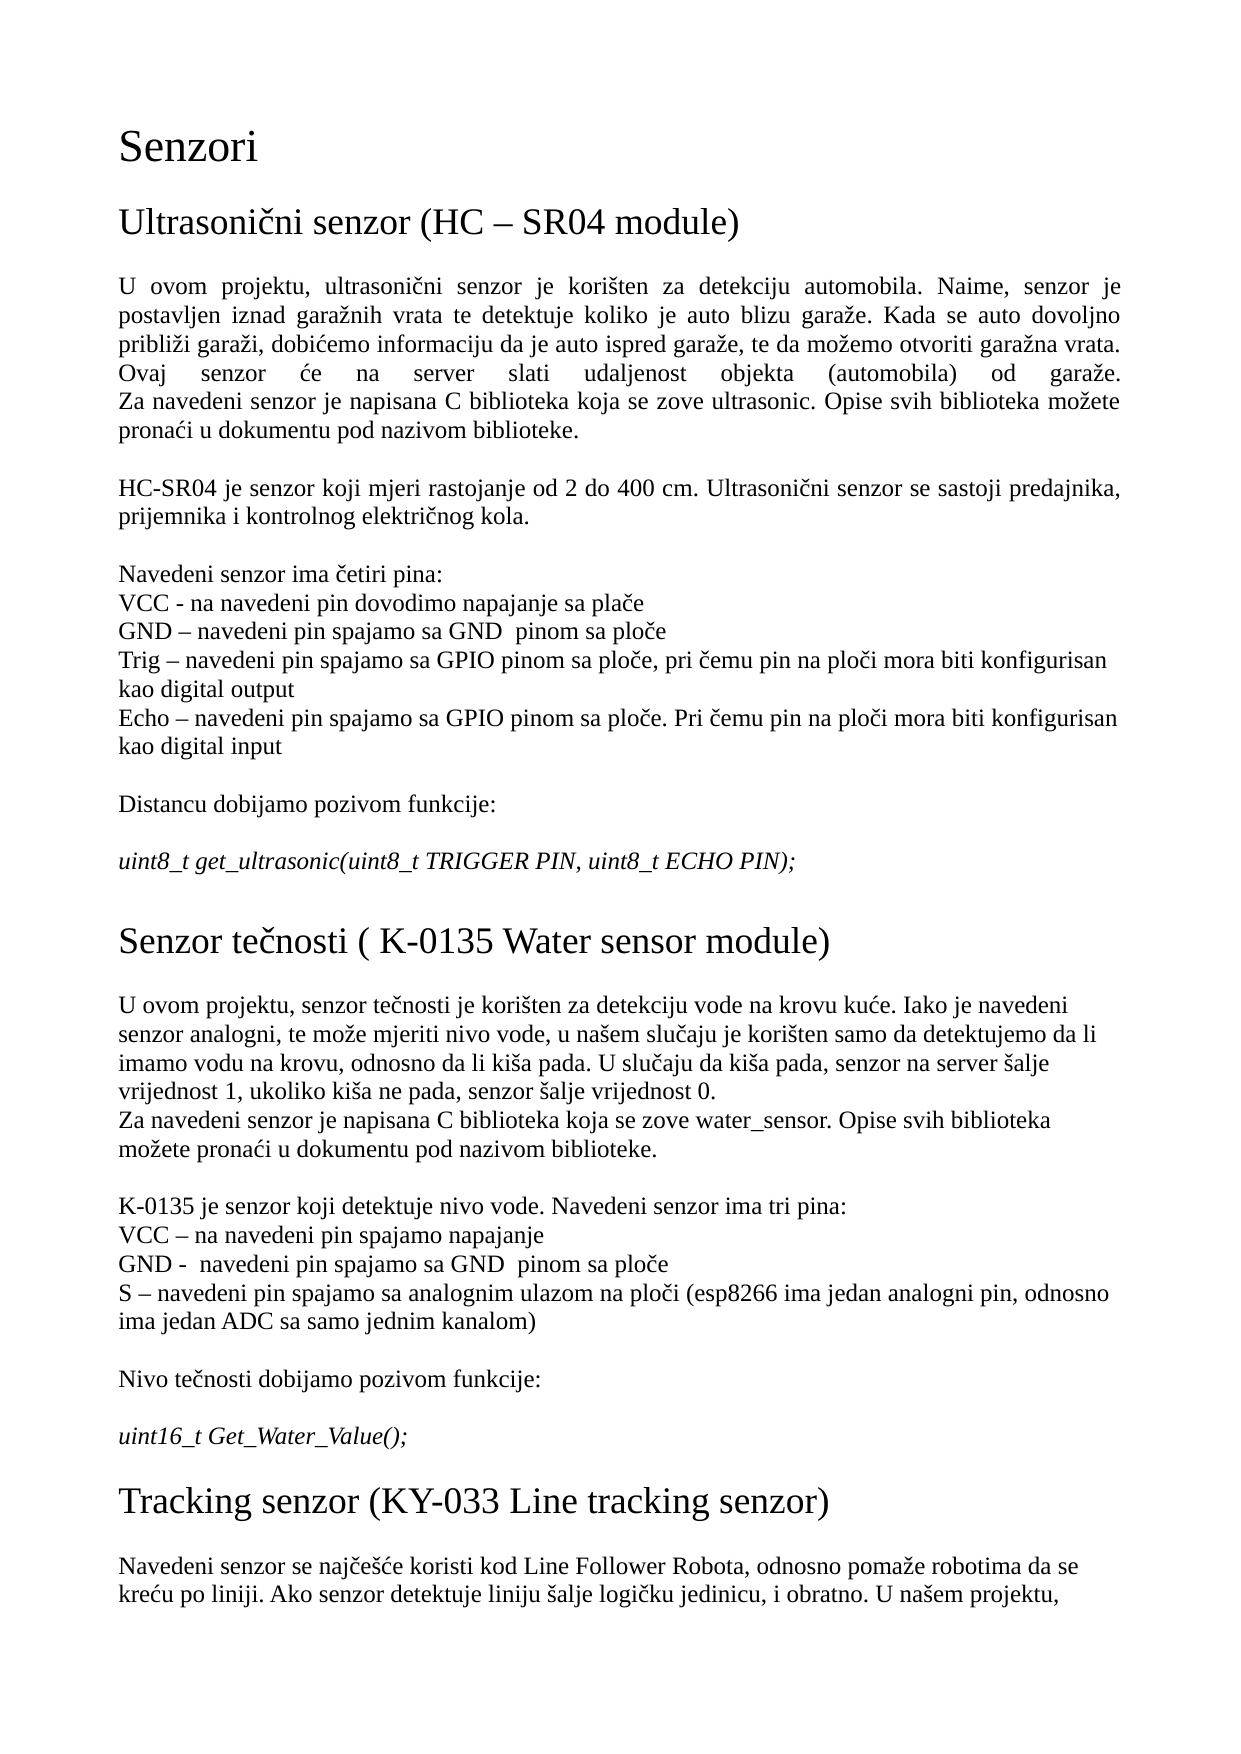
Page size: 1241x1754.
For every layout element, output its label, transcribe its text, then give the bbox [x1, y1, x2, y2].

text HC-SR04 je senzor koji mjeri rastojanje od 2 do 400 cm. Ultrasonični senzor se sastoji predajnika, prijemnika i kontrolnog električnog kola. [118, 473, 1122, 530]
text Za navedeni senzor je napisana C biblioteka koja se zove water_sensor. Opise svih biblioteka možete pronaći u dokumentu pod nazivom biblioteke. [118, 1105, 1122, 1163]
text GND - navedeni pin spajamo sa GND pinom sa ploče [118, 1249, 1122, 1278]
text K-0135 je senzor koji detektuje nivo vode. Navedeni senzor ima tri pina: [118, 1191, 1122, 1220]
text uint16_t Get_Water_Value(); [118, 1421, 1122, 1450]
text S – navedeni pin spajamo sa analognim ulazom na ploči (esp8266 ima jedan analogni pin, odnosno ima jedan ADC sa samo jednim kanalom) [118, 1278, 1122, 1335]
text Navedeni senzor se najčešće koristi kod Line Follower Robota, odnosno pomaže robotima da se kreću po liniji. Ako senzor detektuje liniju šalje logičku jedinicu, i obratno. U našem projektu, [118, 1522, 1122, 1608]
text Nivo tečnosti dobijamo pozivom funkcije: [118, 1364, 1122, 1393]
text U ovom projektu, senzor tečnosti je korišten za detekciju vode na krovu kuće. Iako je navedeni senzor analogni, te može mjeriti nivo vode, u našem slučaju je korišten samo da detektujemo da li imamo vodu na krovu, odnosno da li kiša pada. U slučaju da kiša pada, senzor na server šalje vrijednost 1, ukoliko kiša ne pada, senzor šalje vrijednost 0. [118, 961, 1122, 1105]
text U ovom projektu, ultrasonični senzor je korišten za detekciju automobila. Naime, senzor je postavljen iznad garažnih vrata te detektuje koliko je auto blizu garaže. Kada se auto dovoljno približi garaži, dobićemo informaciju da je auto ispred garaže, te da možemo otvoriti garažna vrata. Ovaj senzor će na server slati udaljenost objekta (automobila) od garaže. Za navedeni senzor je napisana C biblioteka koja se zove ultrasonic. Opise svih biblioteka možete pronaći u dokumentu pod nazivom biblioteke. [118, 243, 1122, 444]
text Ultrasonični senzor (HC – SR04 module) [118, 199, 1122, 243]
text uint8_t get_ultrasonic(uint8_t TRIGGER PIN, uint8_t ECHO PIN); [118, 846, 1122, 875]
text VCC – na navedeni pin spajamo napajanje [118, 1220, 1122, 1249]
text Senzori [118, 118, 1122, 171]
text Senzor tečnosti ( K-0135 Water sensor module) [118, 918, 1122, 961]
text GND – navedeni pin spajamo sa GND pinom sa ploče Trig – navedeni pin spajamo sa GPIO pinom sa ploče, pri čemu pin na ploči mora biti konfigurisan kao digital output Echo – navedeni pin spajamo sa GPIO pinom sa ploče. Pri čemu pin na ploči mora biti konfigurisan kao digital input Distancu dobijamo pozivom funkcije: [118, 616, 1122, 846]
text Navedeni senzor ima četiri pina: VCC - na navedeni pin dovodimo napajanje sa plače [118, 559, 1122, 616]
text Tracking senzor (KY-033 Line tracking senzor) [118, 1479, 1122, 1522]
